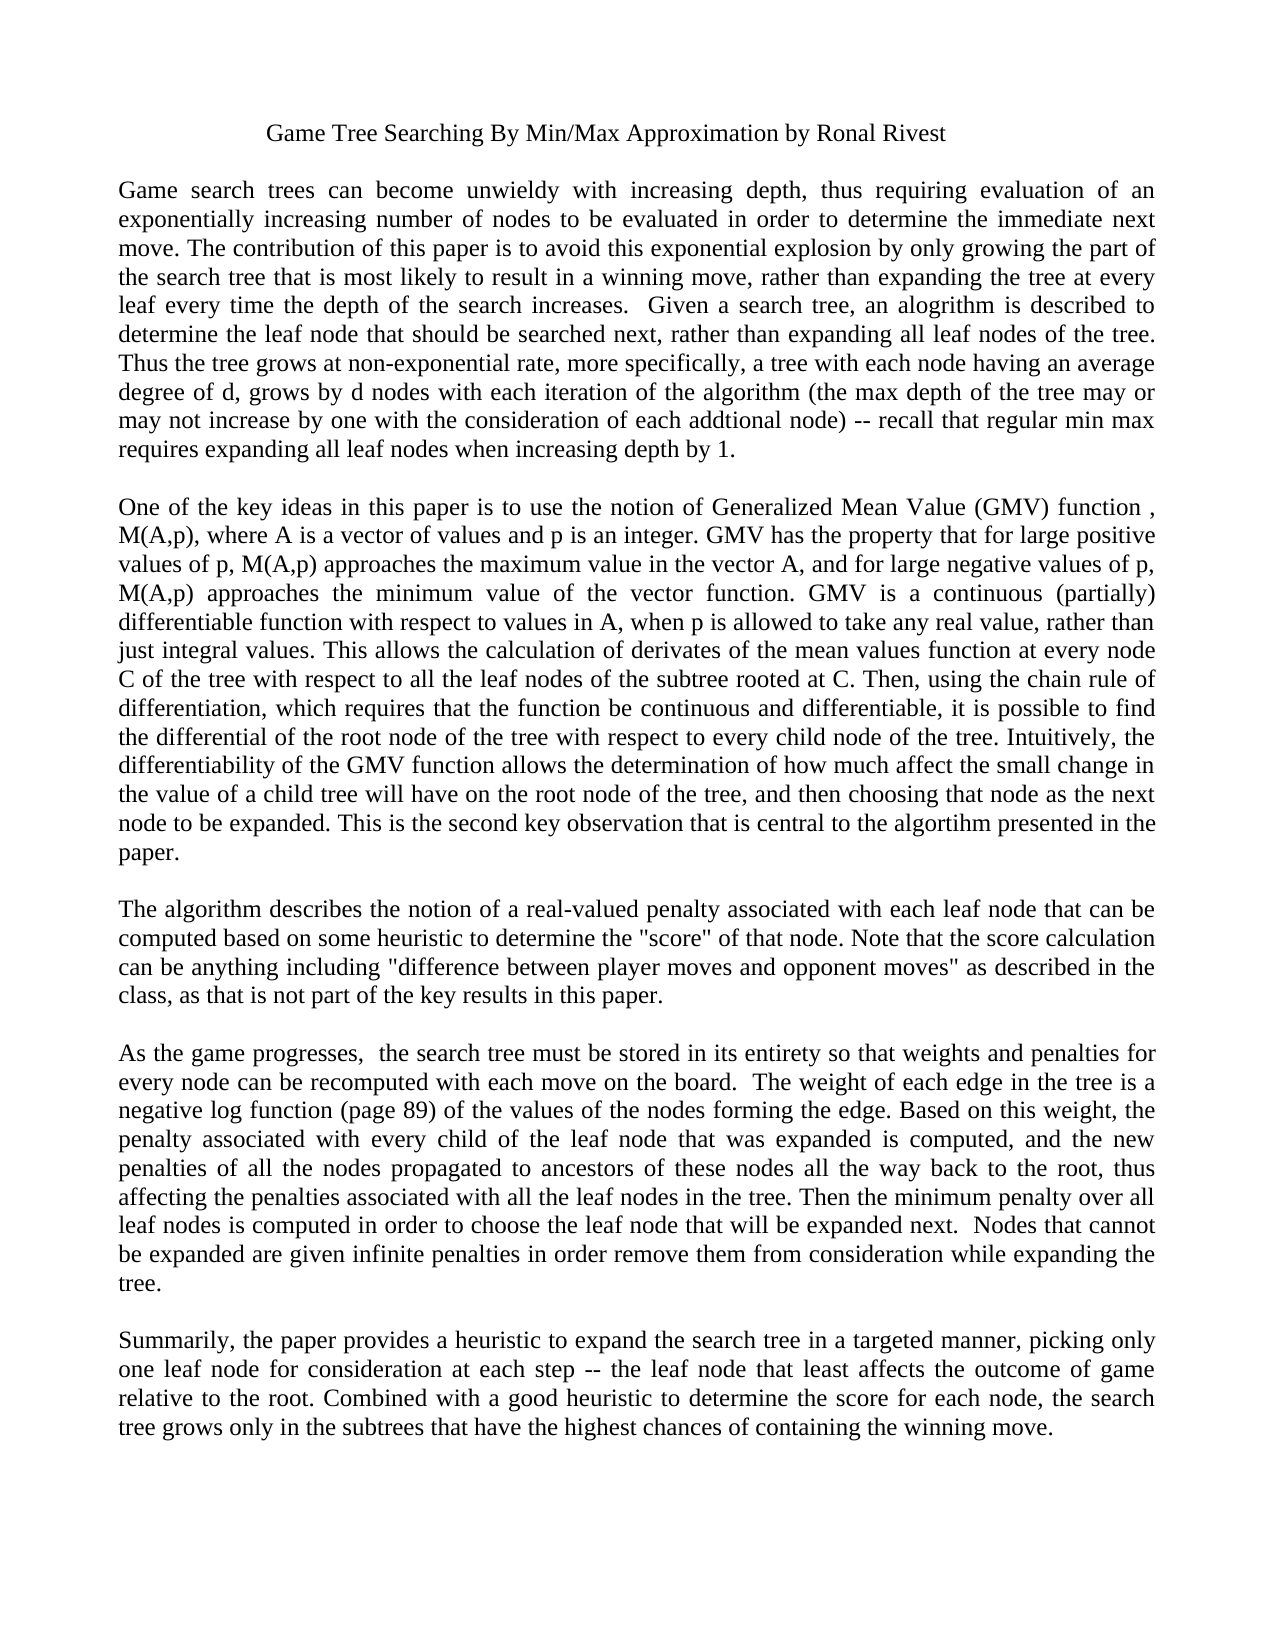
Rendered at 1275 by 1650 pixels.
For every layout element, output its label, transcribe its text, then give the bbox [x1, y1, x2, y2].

text As the game progresses, the search tree must be stored in its entirety so that weights and penalties for every node can be recomputed with each move on the board. The weight of each edge in the tree is a negative log function (page 89) of the values of the nodes forming the edge. Based on this weight, the penalty associated with every child of the leaf node that was expanded is computed, and the new penalties of all the nodes propagated to ancestors of these nodes all the way back to the root, thus affecting the penalties associated with all the leaf nodes in the tree. Then the minimum penalty over all leaf nodes is computed in order to choose the leaf node that will be expanded next. Nodes that cannot be expanded are given infinite penalties in order remove them from consideration while expanding the tree. [118, 1038, 1157, 1297]
text Game search trees can become unwieldy with increasing depth, thus requiring evaluation of an exponentially increasing number of nodes to be evaluated in order to determine the immediate next move. The contribution of this paper is to avoid this exponential explosion by only growing the part of the search tree that is most likely to result in a winning move, rather than expanding the tree at every leaf every time the depth of the search increases. Given a search tree, an alogrithm is described to determine the leaf node that should be searched next, rather than expanding all leaf nodes of the tree. Thus the tree grows at non-exponential rate, more specifically, a tree with each node having an average degree of d, grows by d nodes with each iteration of the algorithm (the max depth of the tree may or may not increase by one with the consideration of each addtional node) -- recall that regular min max requires expanding all leaf nodes when increasing depth by 1. [118, 176, 1157, 463]
text Summarily, the paper provides a heuristic to expand the search tree in a targeted manner, picking only one leaf node for consideration at each step -- the leaf node that least affects the outcome of game relative to the root. Combined with a good heuristic to determine the score for each node, the search tree grows only in the subtrees that have the highest chances of containing the winning move. [118, 1326, 1157, 1441]
text Game Tree Searching By Min/Max Approximation by Ronal Rivest [118, 118, 1157, 147]
text One of the key ideas in this paper is to use the notion of Generalized Mean Value (GMV) function , M(A,p), where A is a vector of values and p is an integer. GMV has the property that for large positive values of p, M(A,p) approaches the maximum value in the vector A, and for large negative values of p, M(A,p) approaches the minimum value of the vector function. GMV is a continuous (partially) differentiable function with respect to values in A, when p is allowed to take any real value, rather than just integral values. This allows the calculation of derivates of the mean values function at every node C of the tree with respect to all the leaf nodes of the subtree rooted at C. Then, using the chain rule of differentiation, which requires that the function be continuous and differentiable, it is possible to find the differential of the root node of the tree with respect to every child node of the tree. Intuitively, the differentiability of the GMV function allows the determination of how much affect the small change in the value of a child tree will have on the root node of the tree, and then choosing that node as the next node to be expanded. This is the second key observation that is central to the algortihm presented in the paper. [118, 492, 1157, 866]
text The algorithm describes the notion of a real-valued penalty associated with each leaf node that can be computed based on some heuristic to determine the "score" of that node. Note that the score calculation can be anything including "difference between player moves and opponent moves" as described in the class, as that is not part of the key results in this paper. [118, 894, 1157, 1009]
